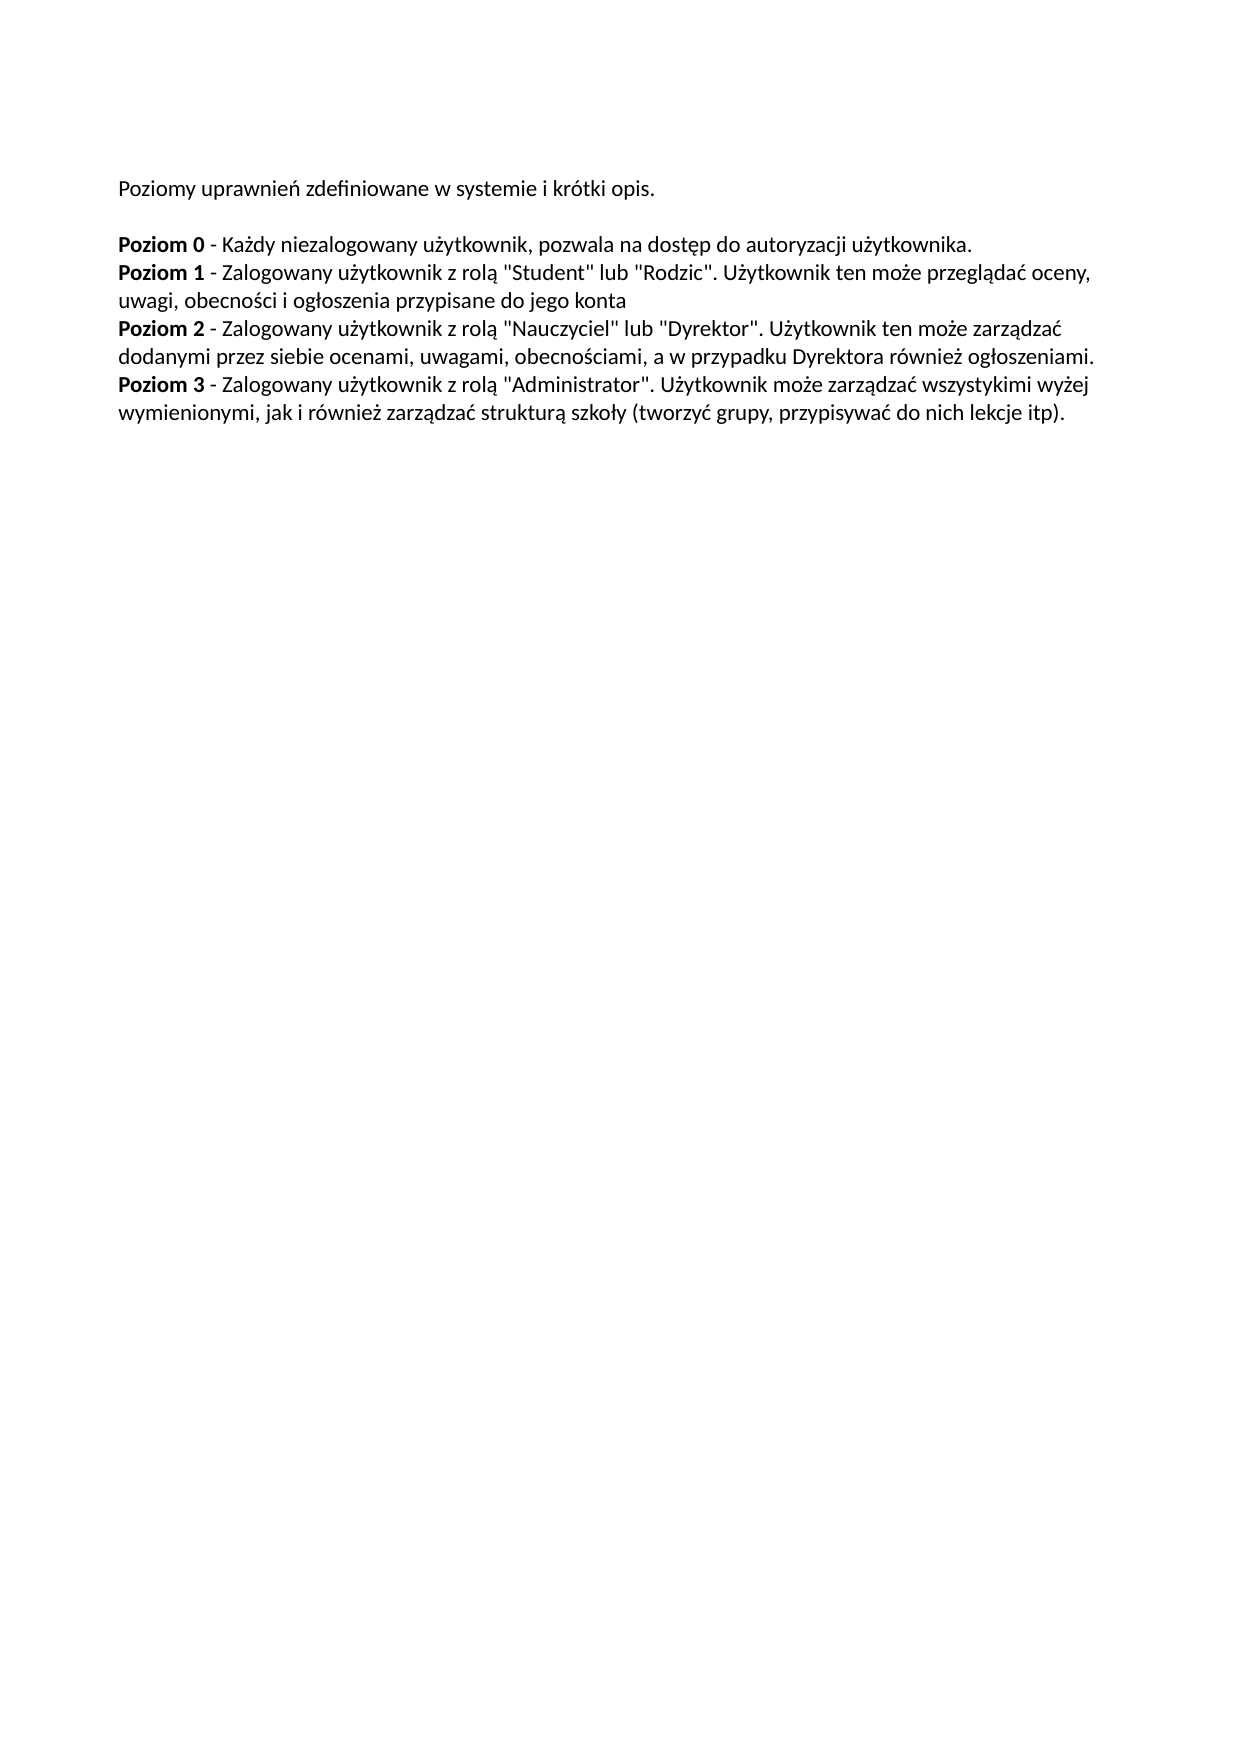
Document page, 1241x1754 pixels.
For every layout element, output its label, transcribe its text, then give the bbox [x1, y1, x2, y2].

text Poziom 2 - Zalogowany użytkownik z rolą "Nauczyciel" lub "Dyrektor". Użytkownik ten może zarządzać dodanymi przez siebie ocenami, uwagami, obecnościami, a w przypadku Dyrektora również ogłoszeniami. [118, 314, 1122, 370]
text Poziom 1 - Zalogowany użytkownik z rolą "Student" lub "Rodzic". Użytkownik ten może przeglądać oceny, uwagi, obecności i ogłoszenia przypisane do jego konta [118, 258, 1122, 314]
text Poziom 3 - Zalogowany użytkownik z rolą "Administrator". Użytkownik może zarządzać wszystykimi wyżej wymienionymi, jak i również zarządzać strukturą szkoły (tworzyć grupy, przypisywać do nich lekcje itp). [118, 370, 1122, 426]
text Poziom 0 - Każdy niezalogowany użytkownik, pozwala na dostęp do autoryzacji użytkownika. [118, 230, 1122, 258]
text Poziomy uprawnień zdefiniowane w systemie i krótki opis. [118, 174, 1122, 202]
